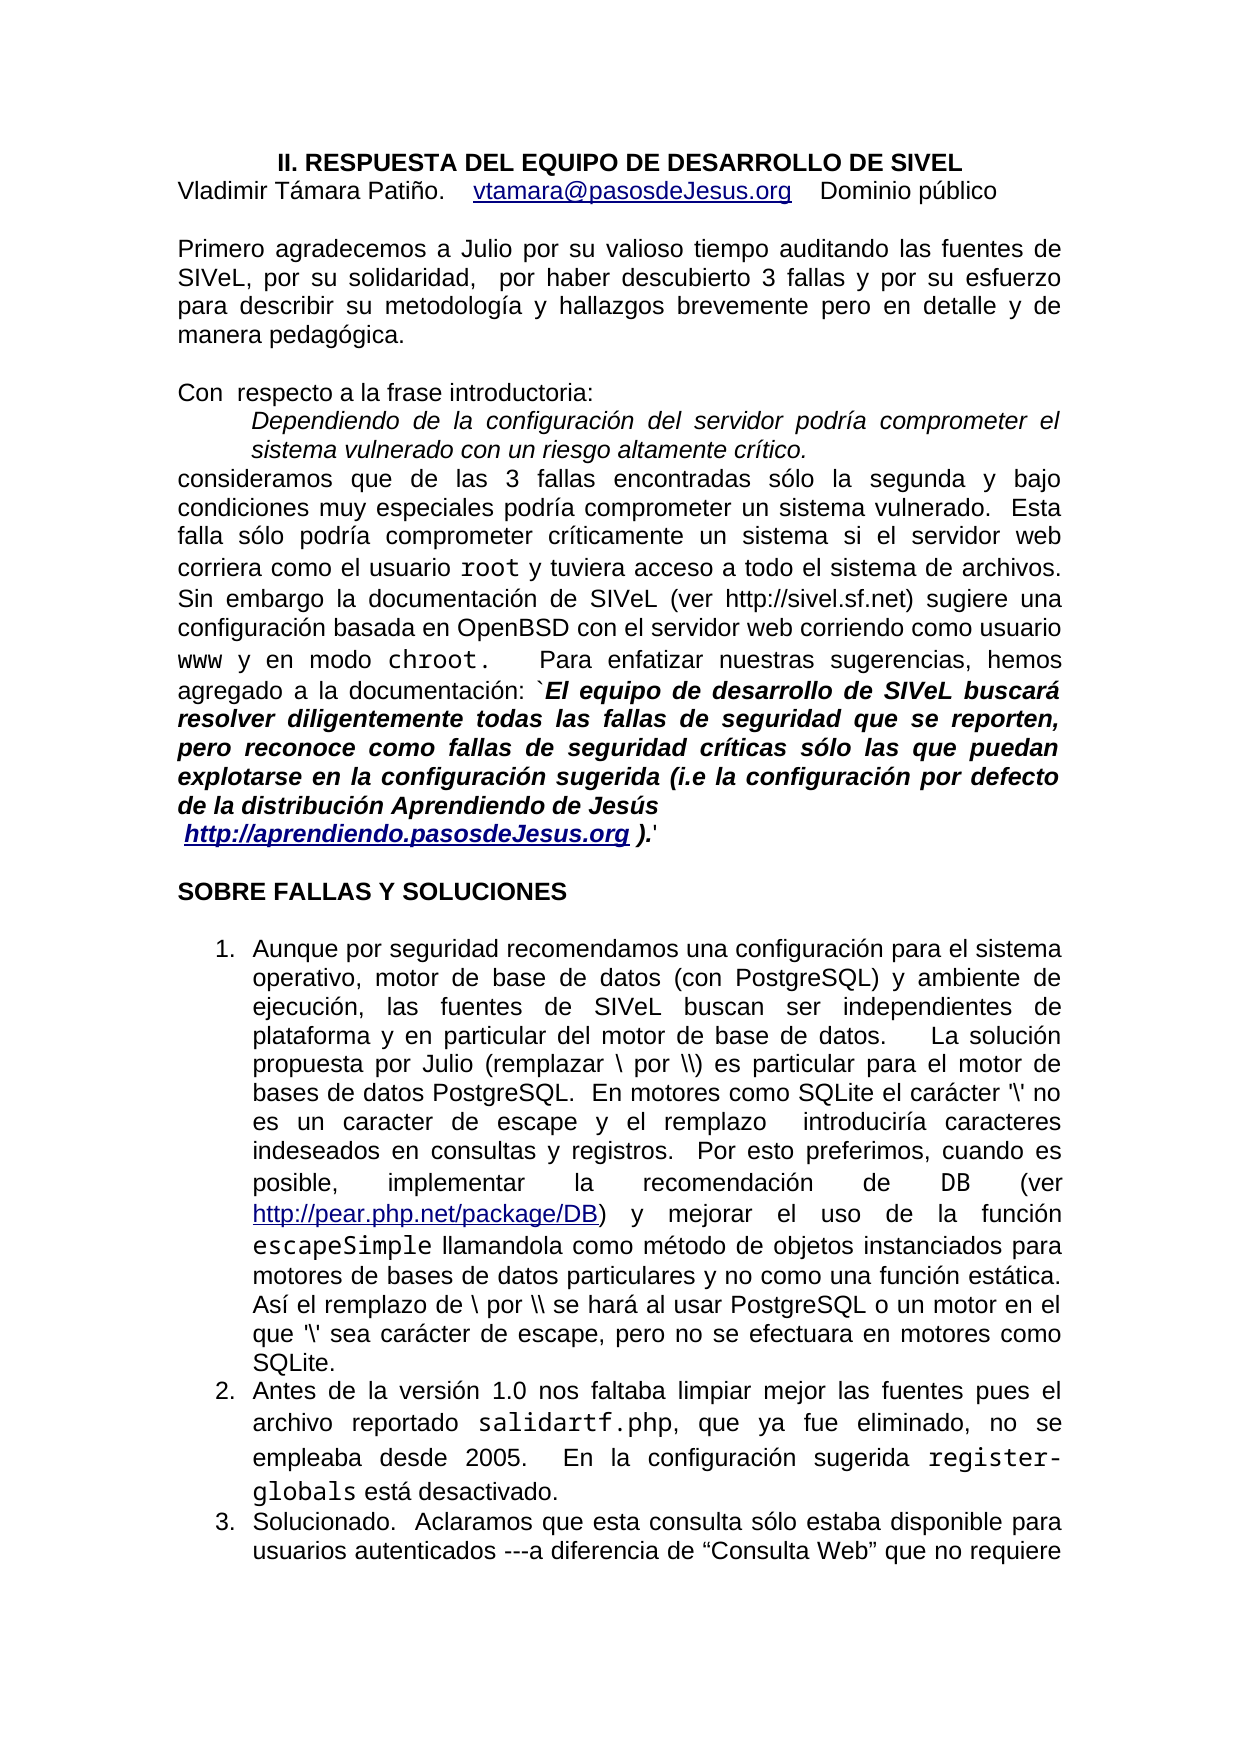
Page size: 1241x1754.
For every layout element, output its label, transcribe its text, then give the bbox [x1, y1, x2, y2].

list Antes de la versión 1.0 nos faltaba limpiar mejor las fuentes pues el archivo reportado salidartf.php, que ya fue eliminado, no se empleaba desde 2005. En la configuración sugerida register-globals está desactivado. [215, 1376, 1063, 1507]
text Dependiendo de la configuración del servidor podría comprometer el sistema vulnerado con un riesgo altamente crítico. [251, 406, 1063, 464]
list Aunque por seguridad recomendamos una configuración para el sistema operativo, motor de base de datos (con PostgreSQL) y ambiente de ejecución, las fuentes de SIVeL buscan ser independientes de plataforma y en particular del motor de base de datos. La solución propuesta por Julio (remplazar \ por \\) es particular para el motor de bases de datos PostgreSQL. En motores como SQLite el carácter '\' no es un caracter de escape y el remplazo introduciría caracteres indeseados en consultas y registros. Por esto preferimos, cuando es posible, implementar la recomendación de DB (ver http://pear.php.net/package/DB) y mejorar el uso de la función escapeSimple llamandola como método de objetos instanciados para motores de bases de datos particulares y no como una función estática. Así el remplazo de \ por \\ se hará al usar PostgreSQL o un motor en el que '\' sea carácter de escape, pero no se efectuara en motores como SQLite. [215, 934, 1063, 1376]
text Con respecto a la frase introductoria: [177, 378, 1063, 406]
text II. RESPUESTA DEL EQUIPO DE DESARROLLO DE SIVEL [177, 148, 1063, 176]
text SOBRE FALLAS Y SOLUCIONES [177, 877, 1063, 906]
text Primero agradecemos a Julio por su valioso tiempo auditando las fuentes de SIVeL, por su solidaridad, por haber descubierto 3 fallas y por su esfuerzo para describir su metodología y hallazgos brevemente pero en detalle y de manera pedagógica. [177, 234, 1063, 349]
text http://aprendiendo.pasosdeJesus.org ).' [177, 819, 1063, 848]
text Vladimir Támara Patiño. vtamara@pasosdeJesus.org Dominio público [177, 176, 1063, 205]
text consideramos que de las 3 fallas encontradas sólo la segunda y bajo condiciones muy especiales podría comprometer un sistema vulnerado. Esta falla sólo podría comprometer críticamente un sistema si el servidor web corriera como el usuario root y tuviera acceso a todo el sistema de archivos. Sin embargo la documentación de SIVeL (ver http://sivel.sf.net) sugiere una configuración basada en OpenBSD con el servidor web corriendo como usuario www y en modo chroot. Para enfatizar nuestras sugerencias, hemos agregado a la documentación: `El equipo de desarrollo de SIVeL buscará resolver diligentemente todas las fallas de seguridad que se reporten, pero reconoce como fallas de seguridad críticas sólo las que puedan explotarse en la configuración sugerida (i.e la configuración por defecto de la distribución Aprendiendo de Jesús [177, 464, 1063, 819]
list Solucionado. Aclaramos que esta consulta sólo estaba disponible para usuarios autenticados ---a diferencia de “Consulta Web” que no requiere [215, 1507, 1063, 1565]
